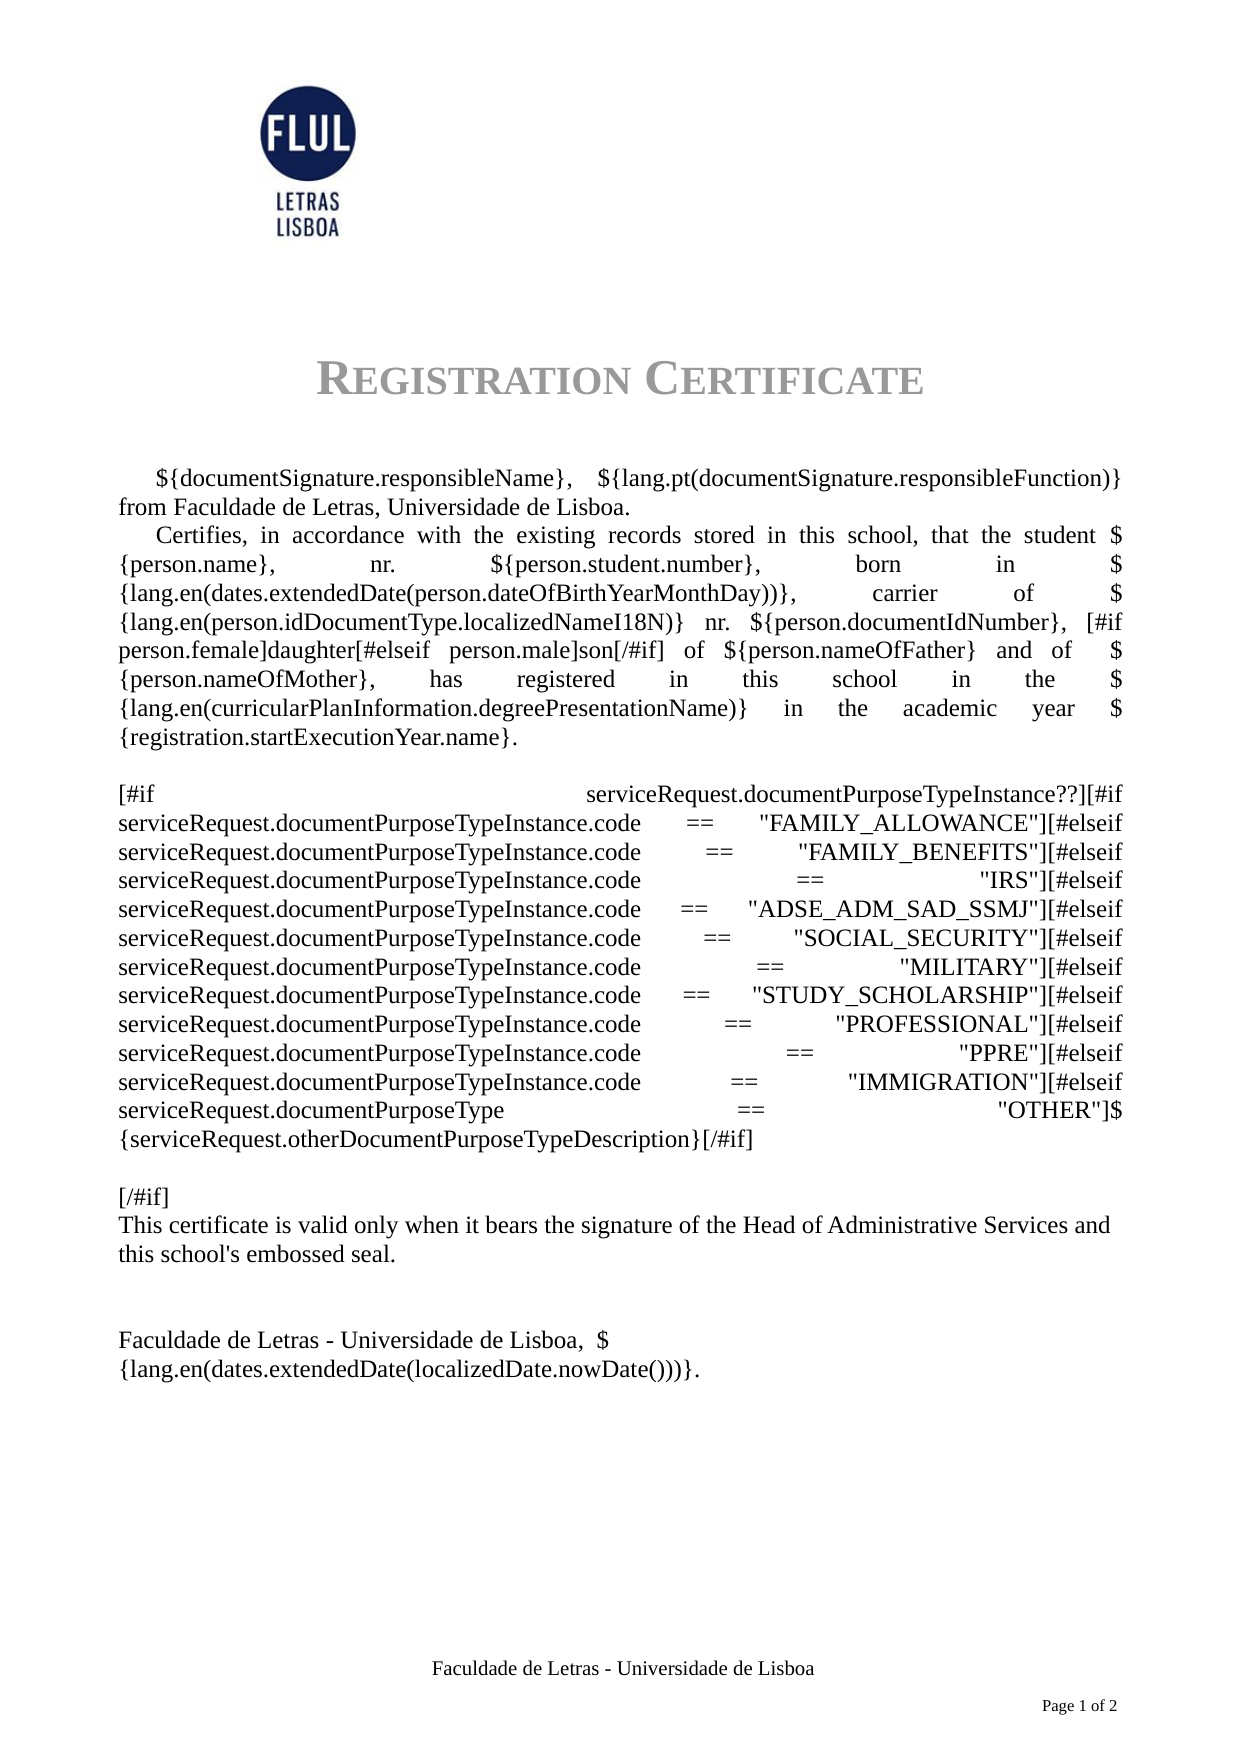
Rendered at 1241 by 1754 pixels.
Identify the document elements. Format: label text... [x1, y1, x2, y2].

text Certifies, in accordance with the existing records stored in this school, that the student ${person.name}, nr. ${person.student.number}, born in ${lang.en(dates.extendedDate(person.dateOfBirthYearMonthDay))}, carrier of ${lang.en(person.idDocumentType.localizedNameI18N)} nr. ${person.documentIdNumber}, [#if person.female]daughter[#elseif person.male]son[/#if] of ${person.nameOfFather} and of ${person.nameOfMother}, has registered in this school in the ${lang.en(curricularPlanInformation.degreePresentationName)} in the academic year ${registration.startExecutionYear.name}. [118, 521, 1122, 751]
text Faculdade de Letras - Universidade de Lisboa, ${lang.en(dates.extendedDate(localizedDate.nowDate()))}. [118, 1326, 1122, 1383]
text Registration Certificate [118, 348, 1122, 406]
text [#if serviceRequest.documentPurposeTypeInstance??][#if serviceRequest.documentPurposeTypeInstance.code == "FAMILY_ALLOWANCE"][#elseif serviceRequest.documentPurposeTypeInstance.code == "FAMILY_BENEFITS"][#elseif serviceRequest.documentPurposeTypeInstance.code == "IRS"][#elseif serviceRequest.documentPurposeTypeInstance.code == "ADSE_ADM_SAD_SSMJ"][#elseif serviceRequest.documentPurposeTypeInstance.code == "SOCIAL_SECURITY"][#elseif serviceRequest.documentPurposeTypeInstance.code == "MILITARY"][#elseif serviceRequest.documentPurposeTypeInstance.code == "STUDY_SCHOLARSHIP"][#elseif serviceRequest.documentPurposeTypeInstance.code == "PROFESSIONAL"][#elseif serviceRequest.documentPurposeTypeInstance.code == "PPRE"][#elseif serviceRequest.documentPurposeTypeInstance.code == "IMMIGRATION"][#elseif serviceRequest.documentPurposeType == "OTHER"]${serviceRequest.otherDocumentPurposeTypeDescription}[/#if] [118, 779, 1122, 1153]
text ${documentSignature.responsibleName}, ${lang.pt(documentSignature.responsibleFunction)} from Faculdade de Letras, Universidade de Lisboa. [118, 463, 1122, 521]
picture [223, 78, 393, 248]
text This certificate is valid only when it bears the signature of the Head of Administrative Services and this school's embossed seal. [118, 1211, 1122, 1268]
text [/#if] [118, 1182, 1122, 1211]
